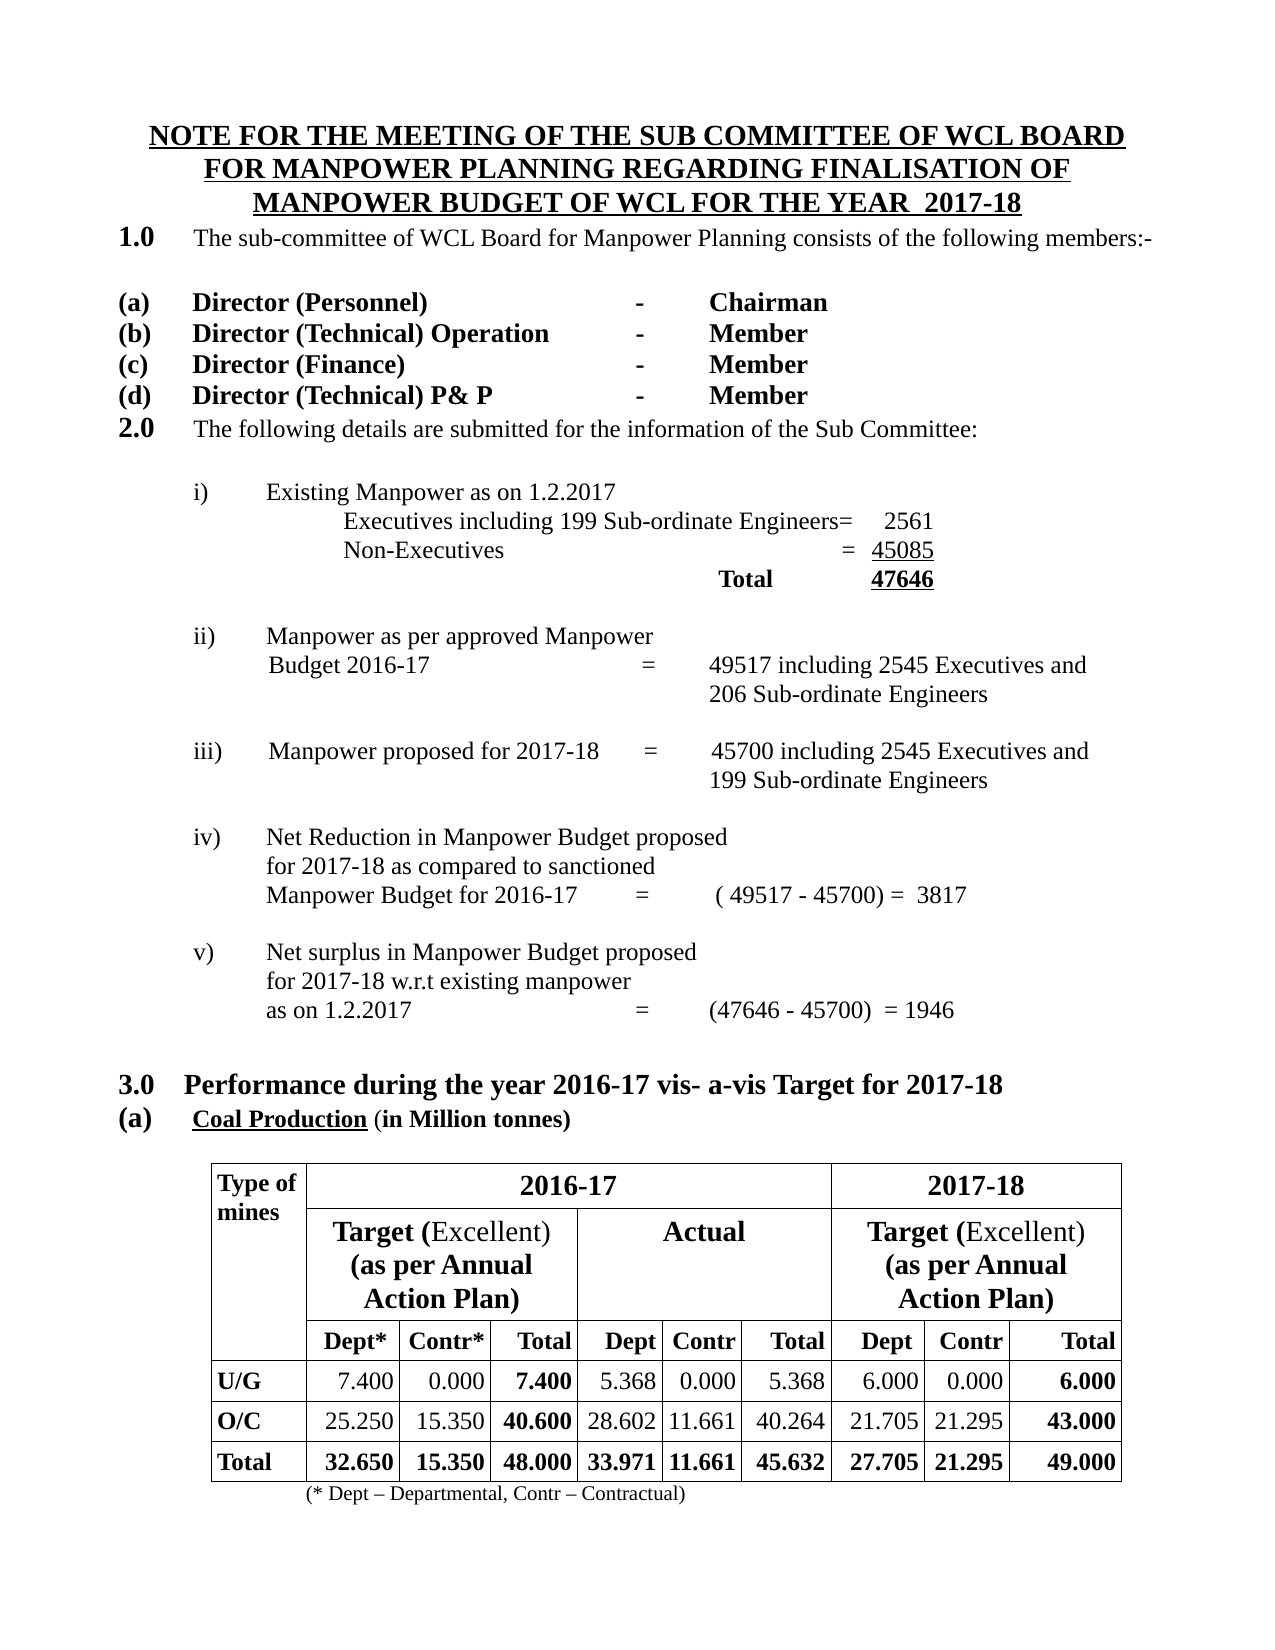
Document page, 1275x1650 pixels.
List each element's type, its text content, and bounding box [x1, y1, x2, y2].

text (a) Director (Personnel) - Chairman [118, 286, 1157, 317]
table_cell Contr [925, 1321, 1009, 1360]
text iv) Net Reduction in Manpower Budget proposed [118, 822, 1157, 851]
text as on 1.2.2017 = (47646 - 45700) = 1946 [118, 995, 1157, 1024]
table_cell 45.632 [742, 1442, 831, 1481]
table_cell Target (Excellent) (as per Annual Action Plan) [832, 1209, 1121, 1320]
text Non-Executives = 45085 [268, 535, 1157, 564]
table_cell Dept [832, 1321, 924, 1360]
table_cell 21.705 [832, 1402, 924, 1441]
table_cell 5.368 [742, 1361, 831, 1401]
table_cell U/G [212, 1361, 306, 1401]
table_cell 43.000 [1010, 1402, 1121, 1441]
table_cell O/C [212, 1402, 306, 1441]
table_header 2017-18 [832, 1164, 1121, 1208]
table_cell Dept [578, 1321, 662, 1360]
text (c) Director (Finance) - Member [118, 348, 1157, 379]
table_header 2016-17 [307, 1164, 831, 1208]
text 199 Sub-ordinate Engineers [118, 765, 1157, 794]
text iii) Manpower proposed for 2017-18 = 45700 including 2545 Executives and [193, 736, 1157, 765]
text (* Dept – Departmental, Contr – Contractual) [306, 1481, 1157, 1505]
table_cell 21.295 [925, 1442, 1009, 1481]
table_cell 5.368 [578, 1361, 662, 1401]
table_cell Total [1010, 1321, 1121, 1360]
table_cell Target (Excellent) (as per Annual Action Plan) [307, 1209, 577, 1320]
table_cell 6.000 [832, 1361, 924, 1401]
text for 2017-18 as compared to sanctioned [118, 851, 1163, 880]
text Budget 2016-17 = 49517 including 2545 Executives and [118, 650, 1157, 679]
table_cell Dept* [307, 1321, 399, 1360]
table_cell Total [212, 1442, 306, 1481]
table_cell 40.264 [742, 1402, 831, 1441]
table_cell 33.971 [578, 1442, 662, 1481]
text 1.0 The sub-committee of WCL Board for Manpower Planning consists of the following members:- [118, 219, 1157, 252]
text i) Existing Manpower as on 1.2.2017 [118, 477, 1157, 506]
table_cell 11.661 [663, 1402, 741, 1441]
table_cell 49.000 [1010, 1442, 1121, 1481]
text Total 47646 [643, 564, 1157, 592]
text Executives including 199 Sub-ordinate Engineers= 2561 [268, 506, 1157, 535]
text (d) Director (Technical) P& P - Member [118, 379, 1157, 410]
table_cell 40.600 [491, 1402, 577, 1441]
table_cell 25.250 [307, 1402, 399, 1441]
text NOTE FOR THE MEETING OF THE SUB COMMITTEE OF WCL BOARD FOR MANPOWER PLANNING REGARDING FINALISATION OF MANPOWER BUDGET OF WCL FOR THE YEAR 2017-18 [118, 118, 1157, 219]
table_cell 15.350 [400, 1402, 490, 1441]
text v) Net surplus in Manpower Budget proposed [118, 937, 1157, 966]
text for 2017-18 w.r.t existing manpower [118, 966, 1157, 995]
table_cell 7.400 [491, 1361, 577, 1401]
table_cell Contr* [400, 1321, 490, 1360]
text (a) Coal Production (in Million tonnes) [118, 1100, 1157, 1134]
table_cell 0.000 [663, 1361, 741, 1401]
table_cell Total [491, 1321, 577, 1360]
table_cell Actual [578, 1209, 831, 1320]
table_cell Total [742, 1321, 831, 1360]
table_cell 0.000 [400, 1361, 490, 1401]
table_cell 11.661 [663, 1442, 741, 1481]
table_cell 21.295 [925, 1402, 1009, 1441]
text ii) Manpower as per approved Manpower [118, 621, 1157, 650]
table_cell 28.602 [578, 1402, 662, 1441]
table_cell 0.000 [925, 1361, 1009, 1401]
table_cell 32.650 [307, 1442, 399, 1481]
table_cell 6.000 [1010, 1361, 1121, 1401]
table_header Type of mines [212, 1164, 306, 1360]
text (b) Director (Technical) Operation - Member [118, 317, 1157, 348]
text 206 Sub-ordinate Engineers [118, 679, 1157, 707]
text Manpower Budget for 2016-17 = ( 49517 - 45700) = 3817 [118, 880, 1163, 909]
table_cell 15.350 [400, 1442, 490, 1481]
text 2.0 The following details are submitted for the information of the Sub Committee: [118, 410, 1157, 444]
text 3.0 Performance during the year 2016-17 vis- a-vis Target for 2017-18 [118, 1067, 1157, 1100]
table_cell Contr [663, 1321, 741, 1360]
table_cell 48.000 [491, 1442, 577, 1481]
table_cell 7.400 [307, 1361, 399, 1401]
table_cell 27.705 [832, 1442, 924, 1481]
